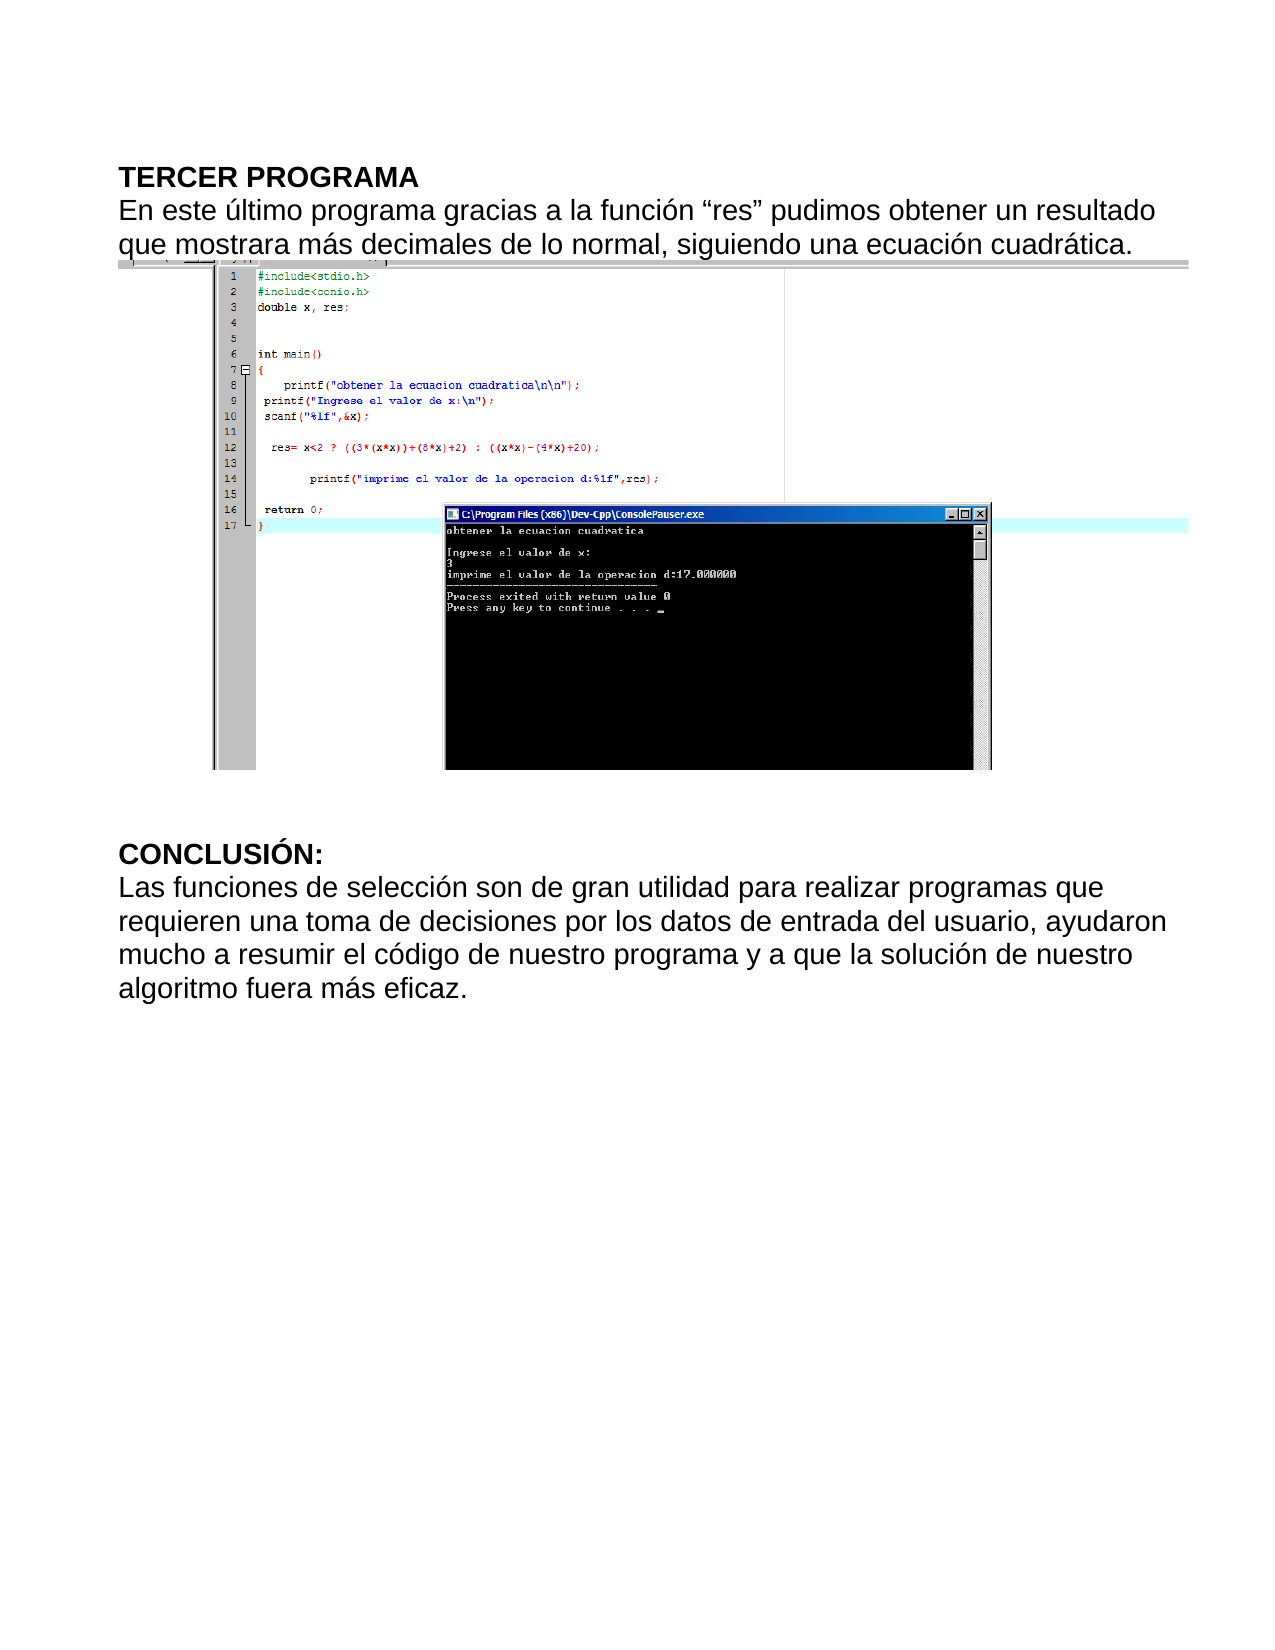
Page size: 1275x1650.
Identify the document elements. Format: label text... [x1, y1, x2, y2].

text Las funciones de selección son de gran utilidad para realizar programas que requieren una toma de decisiones por los datos de entrada del usuario, ayudaron mucho a resumir el código de nuestro programa y a que la solución de nuestro algoritmo fuera más eficaz. [118, 870, 1205, 1004]
text En este último programa gracias a la función “res” pudimos obtener un resultado que mostrara más decimales de lo normal, siguiendo una ecuación cuadrática. [118, 193, 1205, 260]
text CONCLUSIÓN: [118, 837, 1205, 870]
text TERCER PROGRAMA [118, 160, 1205, 193]
